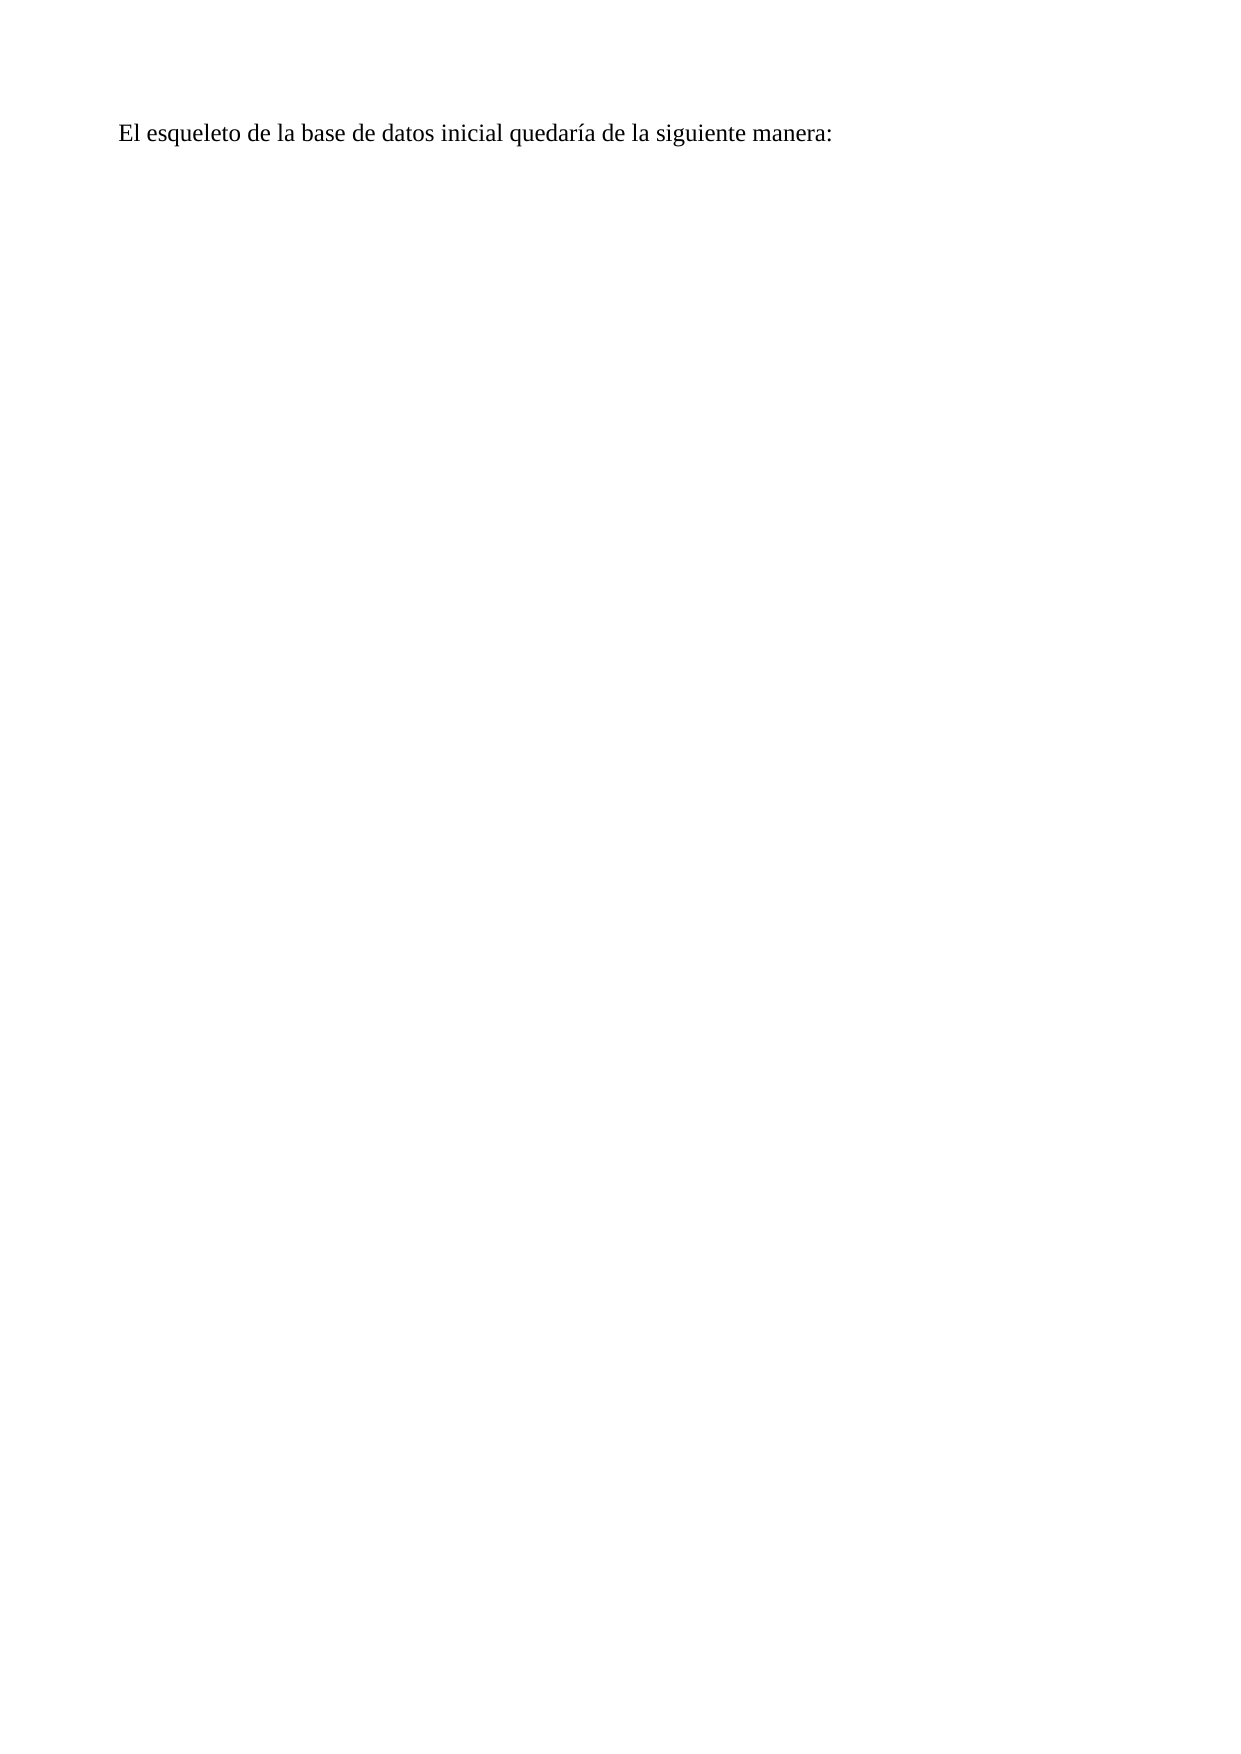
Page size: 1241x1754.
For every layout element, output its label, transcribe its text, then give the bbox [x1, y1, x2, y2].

text El esqueleto de la base de datos inicial quedaría de la siguiente manera: [118, 118, 1122, 147]
